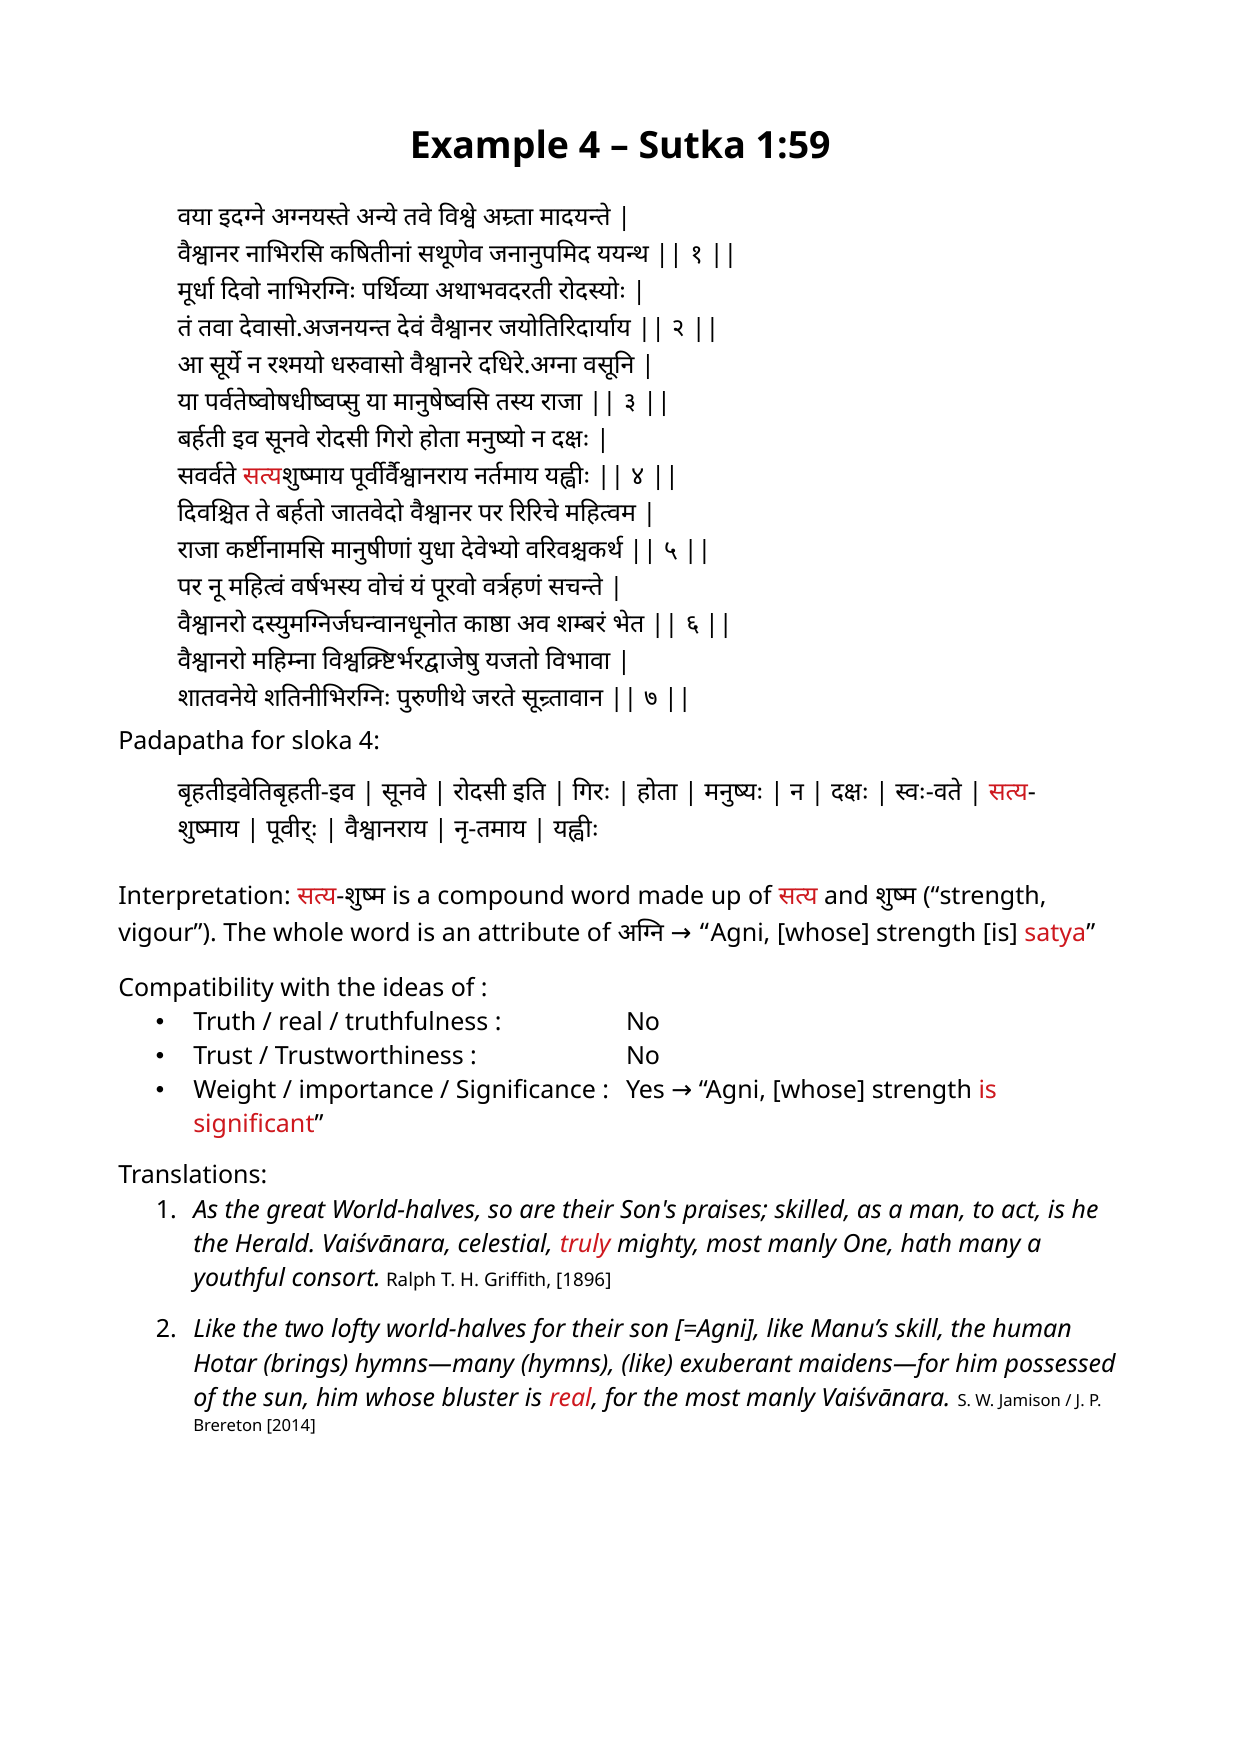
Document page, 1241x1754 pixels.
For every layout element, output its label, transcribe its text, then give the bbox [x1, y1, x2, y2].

text बर्हती इव सूनवे रोदसी गिरो होता मनुष्यो न दक्षः | [177, 421, 1063, 457]
title Example 4 – Sutka 1:59 [118, 118, 1122, 169]
text पर नू महित्वं वर्षभस्य वोचं यं पूरवो वर्त्रहणं सचन्ते | [177, 568, 1063, 605]
text राजा कर्ष्टीनामसि मानुषीणां युधा देवेभ्यो वरिवश्चकर्थ || ५ || [177, 531, 1063, 568]
list Trust / Trustworthiness : No [156, 1037, 1122, 1071]
text आ सूर्ये न रश्मयो धरुवासो वैश्वानरे दधिरे.अग्ना वसूनि | [177, 347, 1063, 383]
text तं तवा देवासो.अजनयन्त देवं वैश्वानर जयोतिरिदार्याय || २ || [177, 309, 1063, 347]
text Translations: [118, 1157, 1122, 1191]
text वैश्वानर नाभिरसि कषितीनां सथूणेव जनानुपमिद ययन्थ || १ || [177, 236, 1063, 273]
text मूर्धा दिवो नाभिरग्निः पर्थिव्या अथाभवदरती रोदस्योः | [177, 273, 1063, 309]
list Truth / real / truthfulness : No [156, 1003, 1122, 1037]
text सवर्वते सत्यशुष्माय पूर्वीर्वैश्वानराय नर्तमाय यह्वीः || ४ || [177, 457, 1063, 494]
text Compatibility with the ideas of : [118, 969, 1122, 1003]
list As the great World-halves, so are their Son's praises; skilled, as a man, to act, is he the Herald. Vaiśvānara, celestial, truly mighty, most manly One, hath many a youthful consort. Ralph T. H. Griffith, [1896] [156, 1191, 1122, 1293]
text वैश्वानरो दस्युमग्निर्जघन्वानधूनोत काष्ठा अव शम्बरं भेत || ६ || [177, 605, 1063, 642]
text दिवश्चित ते बर्हतो जातवेदो वैश्वानर पर रिरिचे महित्वम | [177, 494, 1063, 531]
text या पर्वतेष्वोषधीष्वप्सु या मानुषेष्वसि तस्य राजा || ३ || [177, 383, 1063, 421]
list Weight / importance / Significance : Yes → “Agni, [whose] strength is significant” [156, 1071, 1122, 1139]
text बृहतीइवेतिबृहती-इव | सूनवे | रोदसी इति | गिरः | होता | मनुष्यः | न | दक्षः | स्वः-वते | सत्य-शुष्माय | पूवीर्ः | वैश्वानराय | नृ-तमाय | यह्वीः [177, 774, 1063, 848]
list Like the two lofty world-halves for their son [=Agni], like Manu’s skill, the human Hotar (brings) hymns—many (hymns), (like) exuberant maidens—for him possessed of the sun, him whose bluster is real, for the most manly Vaiśvānara. S. W. Jamison / J. P. Brereton [2014] [156, 1311, 1122, 1436]
text शातवनेये शतिनीभिरग्निः पुरुणीथे जरते सून्र्तावान || ७ || [177, 679, 1063, 716]
text Padapatha for sloka 4: [118, 722, 1122, 756]
text Interpretation: सत्य-शुष्म is a compound word made up of सत्य and शुष्म (“strength, vigour”). The whole word is an attribute of अग्नि → “Agni, [whose] strength [is] satya” [118, 877, 1122, 951]
text वया इदग्ने अग्नयस्ते अन्ये तवे विश्वे अम्र्ता मादयन्ते | [177, 199, 1063, 236]
text वैश्वानरो महिम्ना विश्वक्र्ष्टिर्भरद्वाजेषु यजतो विभावा | [177, 642, 1063, 679]
